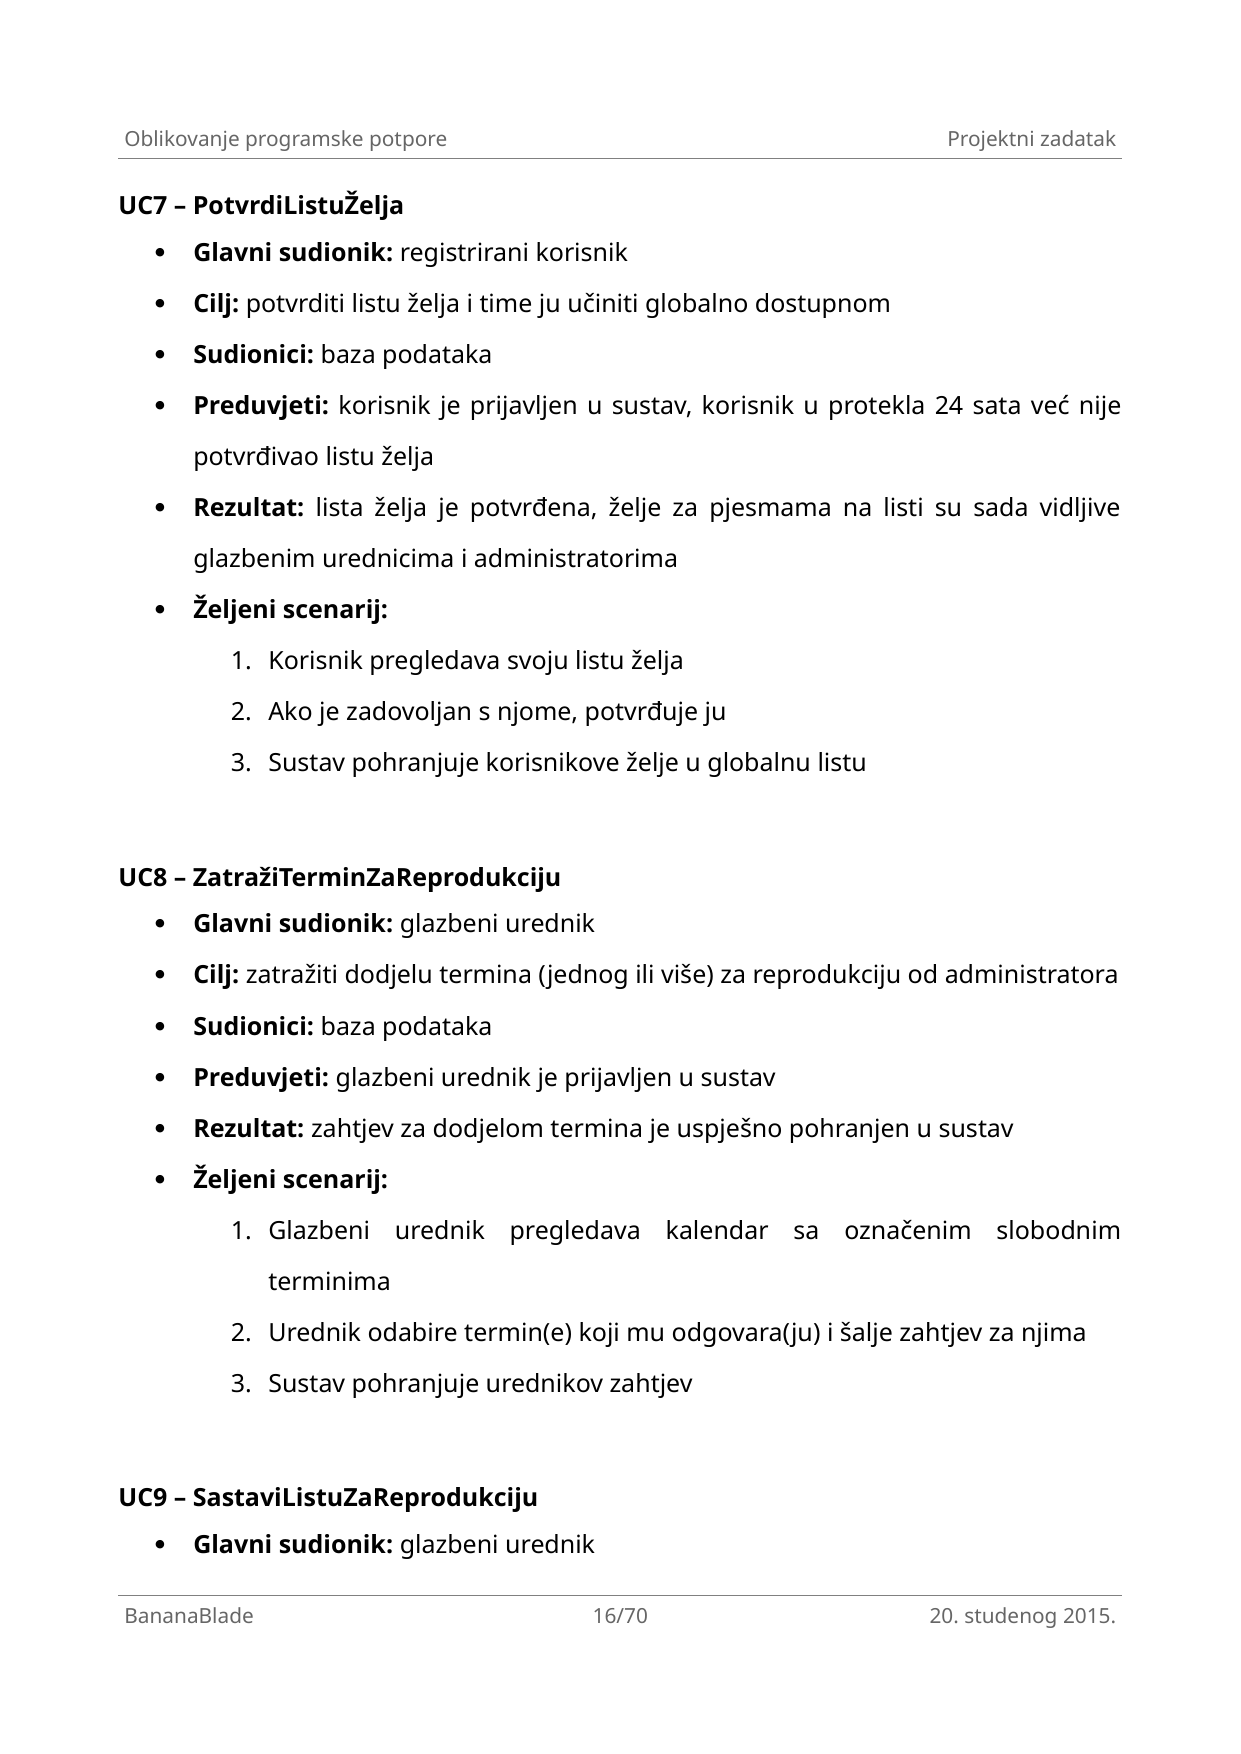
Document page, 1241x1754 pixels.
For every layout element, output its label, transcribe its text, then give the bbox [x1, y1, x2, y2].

subtitle UC9 – SastaviListuZaReprodukciju [118, 1480, 1122, 1514]
list Željeni scenarij: [156, 592, 1122, 626]
list Glazbeni urednik pregledava kalendar sa označenim slobodnim terminima [231, 1212, 1122, 1297]
list Rezultat: lista želja je potvrđena, želje za pjesmama na listi su sada vidljive glazbenim urednicima i administratorima [156, 490, 1122, 575]
list Rezultat: zahtjev za dodjelom termina je uspješno pohranjen u sustav [156, 1110, 1122, 1144]
list Sustav pohranjuje korisnikove želje u globalnu listu [231, 745, 1122, 779]
list Glavni sudionik: glazbeni urednik [156, 906, 1122, 940]
list Cilj: potvrditi listu želja i time ju učiniti globalno dostupnom [156, 286, 1122, 320]
subtitle UC8 – ZatražiTerminZaReprodukciju [118, 859, 1122, 894]
list Glavni sudionik: glazbeni urednik [156, 1527, 1122, 1561]
list Urednik odabire termin(e) koji mu odgovara(ju) i šalje zahtjev za njima [231, 1314, 1122, 1348]
list Preduvjeti: glazbeni urednik je prijavljen u sustav [156, 1059, 1122, 1093]
list Cilj: zatražiti dodjelu termina (jednog ili više) za reprodukciju od administratora [156, 957, 1122, 991]
list Sudionici: baza podataka [156, 337, 1122, 371]
list Ako je zadovoljan s njome, potvrđuje ju [231, 694, 1122, 728]
list Željeni scenarij: [156, 1161, 1122, 1195]
subtitle UC7 – PotvrdiListuŽelja [118, 188, 1122, 222]
list Sudionici: baza podataka [156, 1008, 1122, 1042]
list Glavni sudionik: registrirani korisnik [156, 234, 1122, 269]
list Sustav pohranjuje urednikov zahtjev [231, 1366, 1122, 1399]
list Korisnik pregledava svoju listu želja [231, 643, 1122, 677]
list Preduvjeti: korisnik je prijavljen u sustav, korisnik u protekla 24 sata već nije potvrđivao listu želja [156, 388, 1122, 473]
